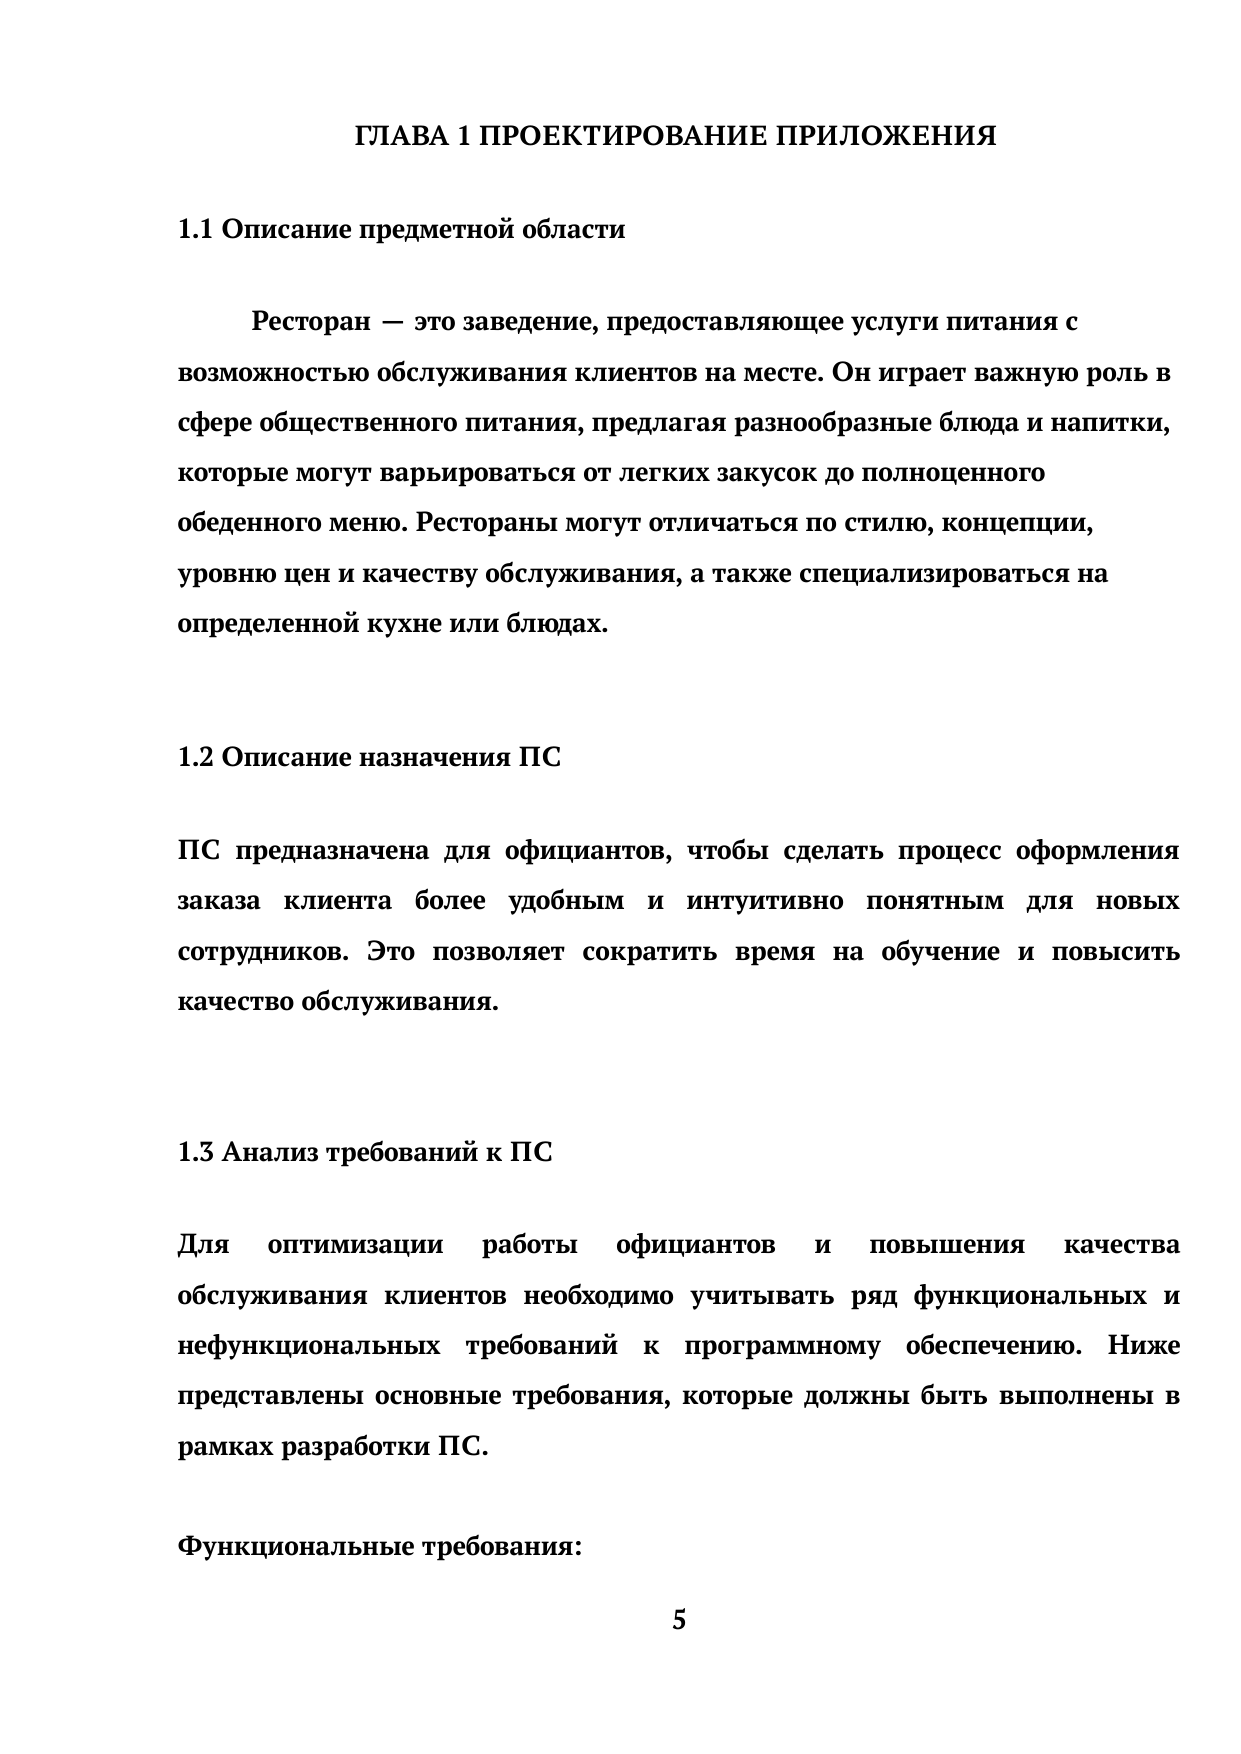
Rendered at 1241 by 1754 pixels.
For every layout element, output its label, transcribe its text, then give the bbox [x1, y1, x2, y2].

text Функциональные требования: [177, 1528, 1181, 1562]
subtitle ГЛАВА 1 ПРОЕКТИРОВАНИЕ ПРИЛОЖЕНИЯ [177, 118, 1181, 152]
subtitle 1.1 Описание предметной области [177, 211, 1181, 244]
text ПС предназначена для официантов, чтобы сделать процесс оформления заказа клиента более удобным и интуитивно понятным для новых сотрудников. Это позволяет сократить время на обучение и повысить качество обслуживания. [177, 832, 1181, 1016]
text Для оптимизации работы официантов и повышения качества обслуживания клиентов необходимо учитывать ряд функциональных и нефункциональных требований к программному обеспечению. Ниже представлены основные требования, которые должны быть выполнены в рамках разработки ПС. [177, 1226, 1181, 1461]
subtitle 1.3 Анализ требований к ПС [177, 1134, 1181, 1167]
subtitle 1.2 Описание назначения ПС [177, 739, 1181, 773]
text Ресторан — это заведение, предоставляющее услуги питания с возможностью обслуживания клиентов на месте. Он играет важную роль в сфере общественного питания, предлагая разнообразные блюда и напитки, которые могут варьироваться от легких закусок до полноценного обеденного меню. Рестораны могут отличаться по стилю, концепции, уровню цен и качеству обслуживания, а также специализироваться на определенной кухне или блюдах. [177, 303, 1181, 639]
